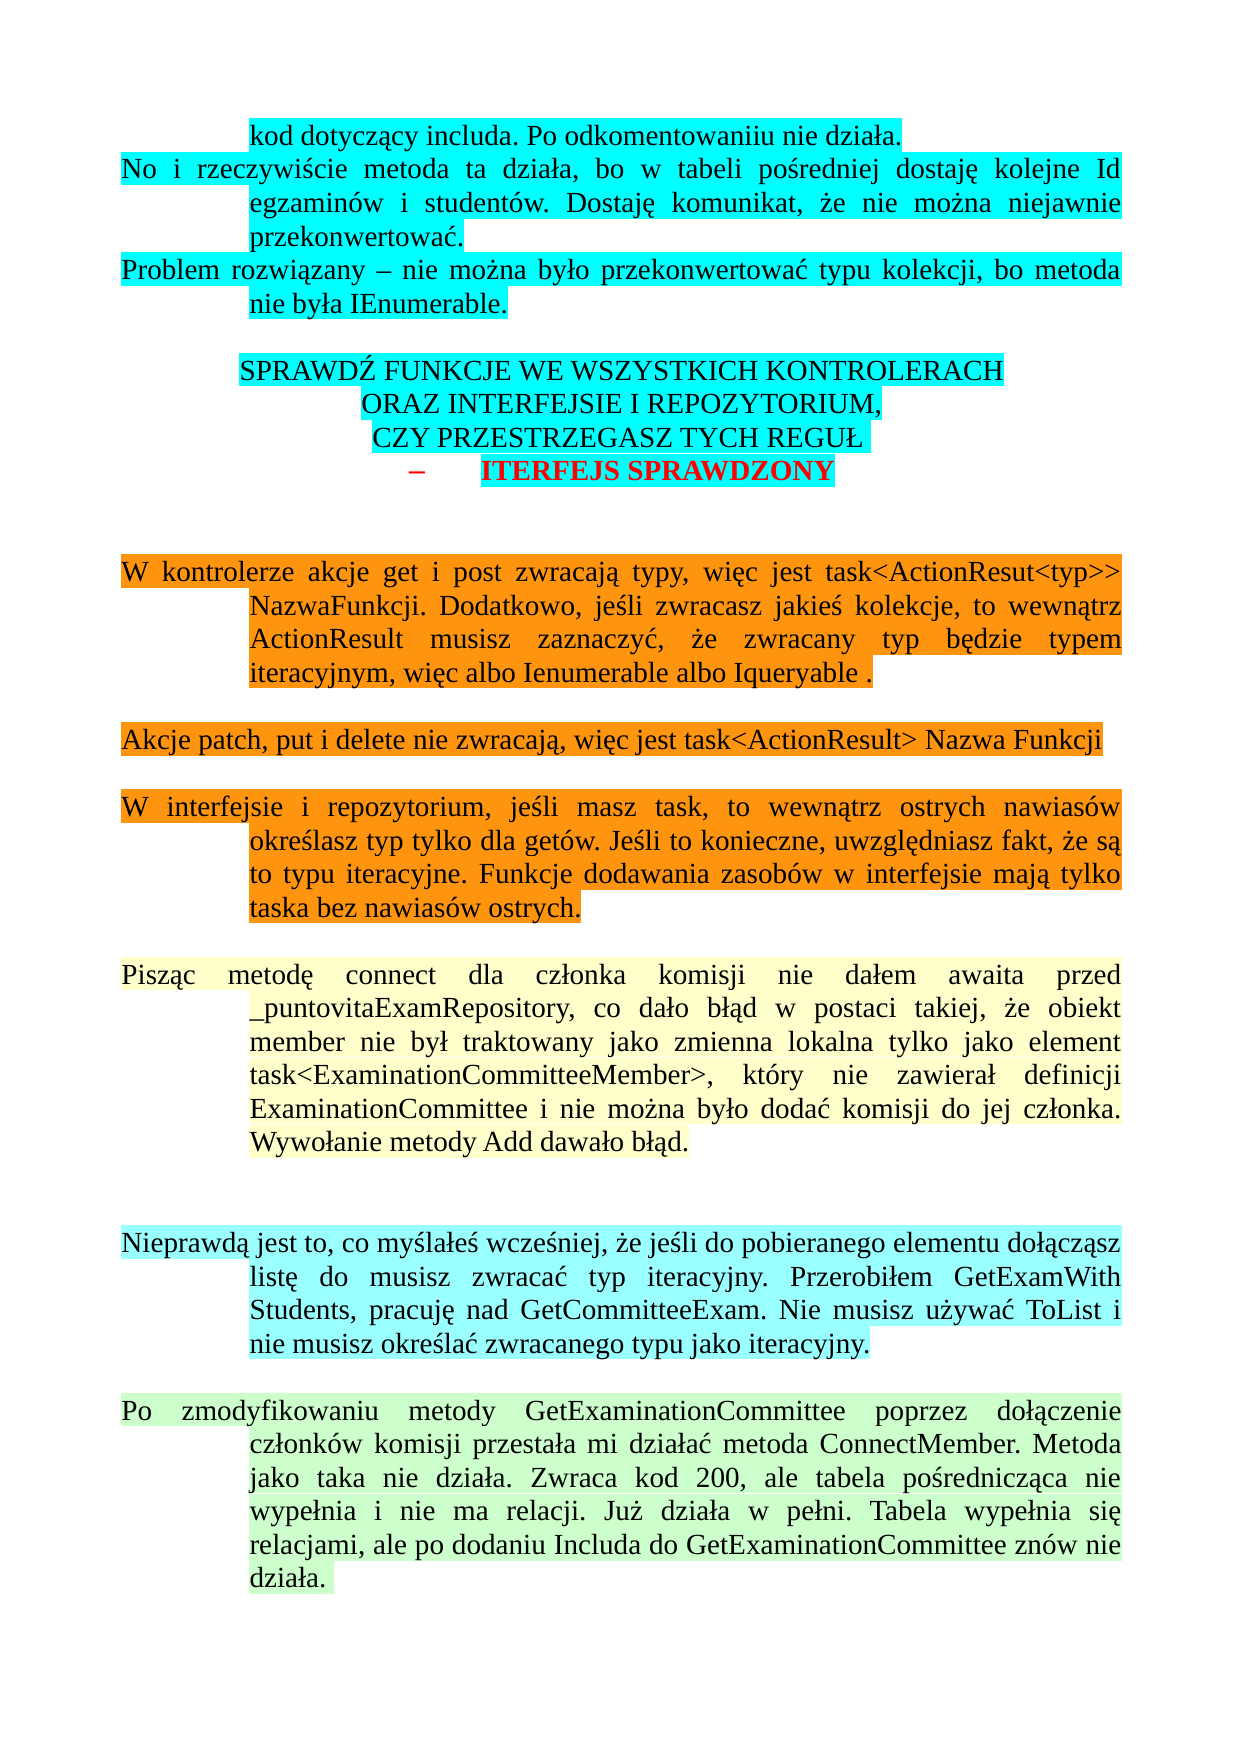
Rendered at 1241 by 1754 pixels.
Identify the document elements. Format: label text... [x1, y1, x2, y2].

text ORAZ INTERFEJSIE I REPOZYTORIUM, [121, 386, 1122, 420]
text kod dotyczący includa. Po odkomentowaniiu nie działa. [121, 118, 1122, 152]
text No i rzeczywiście metoda ta działa, bo w tabeli pośredniej dostaję kolejne Id egzaminów i studentów. Dostaję komunikat, że nie można niejawnie przekonwertować. [121, 152, 1122, 252]
text Problem rozwiązany – nie można było przekonwertować typu kolekcji, bo metoda nie była IEnumerable. [121, 252, 1122, 319]
text Po zmodyfikowaniu metody GetExaminationCommittee poprzez dołączenie członków komisji przestała mi działać metoda ConnectMember. Metoda jako taka nie działa. Zwraca kod 200, ale tabela pośrednicząca nie wypełnia i nie ma relacji. Już działa w pełni. Tabela wypełnia się relacjami, ale po dodaniu Includa do GetExaminationCommittee znów nie działa. [121, 1393, 1122, 1594]
text W kontrolerze akcje get i post zwracają typy, więc jest task<ActionResut<typ>> NazwaFunkcji. Dodatkowo, jeśli zwracasz jakieś kolekcje, to wewnątrz ActionResult musisz zaznaczyć, że zwracany typ będzie typem iteracyjnym, więc albo Ienumerable albo Iqueryable . [121, 554, 1122, 688]
text Pisząc metodę connect dla członka komisji nie dałem awaita przed _puntovitaExamRepository, co dało błąd w postaci takiej, że obiekt member nie był traktowany jako zmienna lokalna tylko jako element task<ExaminationCommitteeMember>, który nie zawierał definicji ExaminationCommittee i nie można było dodać komisji do jej członka. Wywołanie metody Add dawało błąd. [121, 957, 1122, 1158]
text Akcje patch, put i delete nie zwracają, więc jest task<ActionResult> Nazwa Funkcji [121, 722, 1122, 756]
list ITERFEJS SPRAWDZONY [121, 453, 1122, 487]
text CZY PRZESTRZEGASZ TYCH REGUŁ [121, 420, 1122, 453]
text W interfejsie i repozytorium, jeśli masz task, to wewnątrz ostrych nawiasów określasz typ tylko dla getów. Jeśli to konieczne, uwzględniasz fakt, że są to typu iteracyjne. Funkcje dodawania zasobów w interfejsie mają tylko taska bez nawiasów ostrych. [121, 789, 1122, 923]
text SPRAWDŹ FUNKCJE WE WSZYSTKICH KONTROLERACH [121, 353, 1122, 386]
text Nieprawdą jest to, co myślałeś wcześniej, że jeśli do pobieranego elementu dołącząsz listę do musisz zwracać typ iteracyjny. Przerobiłem GetExamWith Students, pracuję nad GetCommitteeExam. Nie musisz używać ToList i nie musisz określać zwracanego typu jako iteracyjny. [121, 1225, 1122, 1359]
